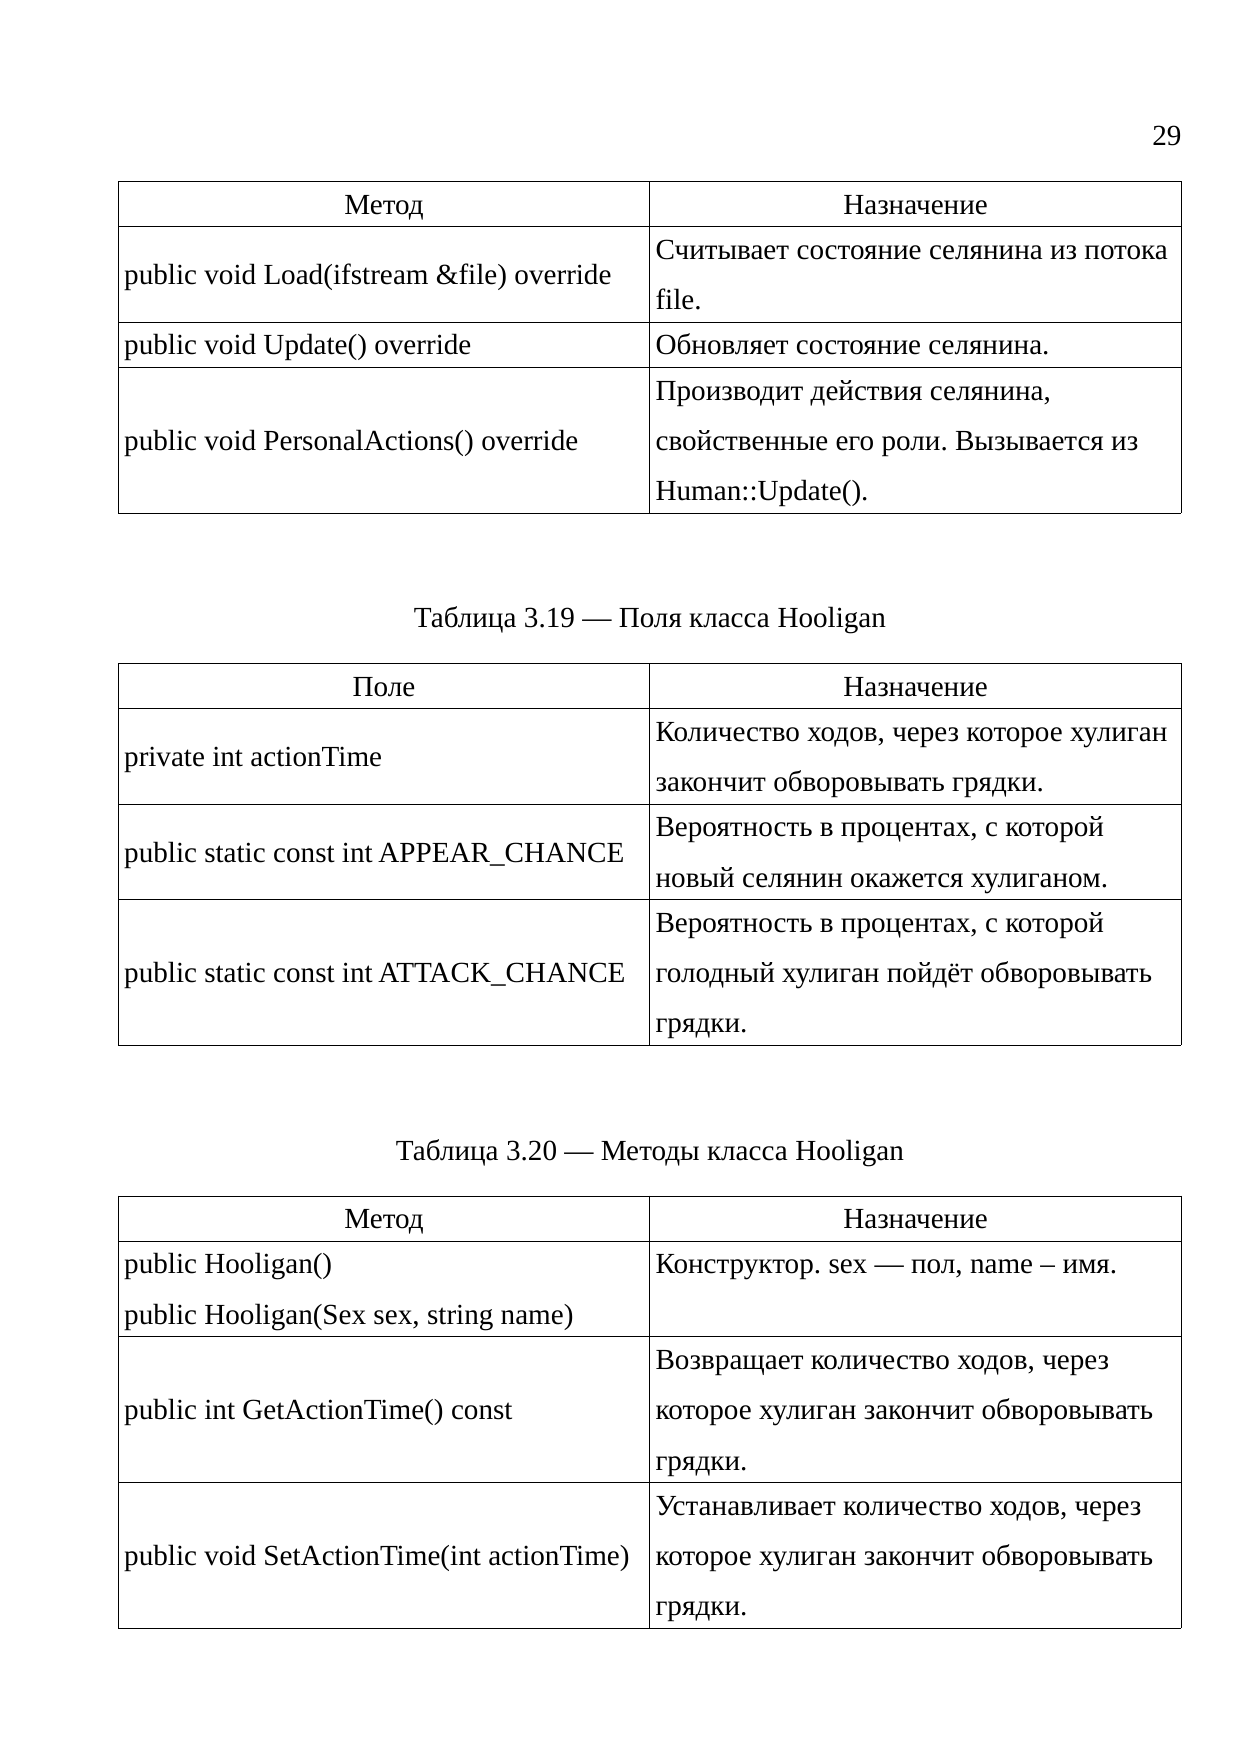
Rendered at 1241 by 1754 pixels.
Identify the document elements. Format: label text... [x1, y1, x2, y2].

table_cell Обновляет состояние селянина. [650, 323, 1181, 367]
table_cell Производит действия селянина, свойственные его роли. Вызывается из Human::Update(). [650, 368, 1181, 512]
table_cell Вероятность в процентах, с которой голодный хулиган пойдёт обворовывать грядки. [650, 900, 1181, 1045]
table_cell Устанавливает количество ходов, через которое хулиган закончит обворовывать грядки. [650, 1483, 1181, 1628]
table_cell public int GetActionTime() const [119, 1337, 649, 1482]
table_cell Возвращает количество ходов, через которое хулиган закончит обворовывать грядки. [650, 1337, 1181, 1482]
table_cell public void Load(ifstream &file) override [119, 227, 649, 322]
table_cell Количество ходов, через которое хулиган закончит обворовывать грядки. [650, 709, 1181, 804]
table_header Поле [119, 664, 649, 708]
table_header Назначение [650, 182, 1181, 226]
table_cell public void SetActionTime(int actionTime) [119, 1483, 649, 1628]
table_header Назначение [650, 1197, 1181, 1241]
table_cell Вероятность в процентах, с которой новый селянин окажется хулиганом. [650, 805, 1181, 899]
table_cell public static const int ATTACK_CHANCE [119, 900, 649, 1045]
table_cell Конструктор. sex — пол, name – имя. [650, 1242, 1181, 1336]
text Таблица 2.19 — Поля класса Hooligan [118, 600, 1181, 634]
table_header Метод [119, 1197, 649, 1241]
table_cell public void PersonalActions() override [119, 368, 649, 512]
table_cell public void Update() override [119, 323, 649, 367]
table_cell private int actionTime [119, 709, 649, 804]
table_cell Считывает состояние селянина из потока file. [650, 227, 1181, 322]
table_header Метод [119, 182, 649, 226]
table_cell public Hooligan() public Hooligan(Sex sex, string name) [119, 1242, 649, 1336]
table_cell public static const int APPEAR_CHANCE [119, 805, 649, 899]
table_header Назначение [650, 664, 1181, 708]
text Таблица 2.20 — Методы класса Hooligan [118, 1133, 1181, 1166]
